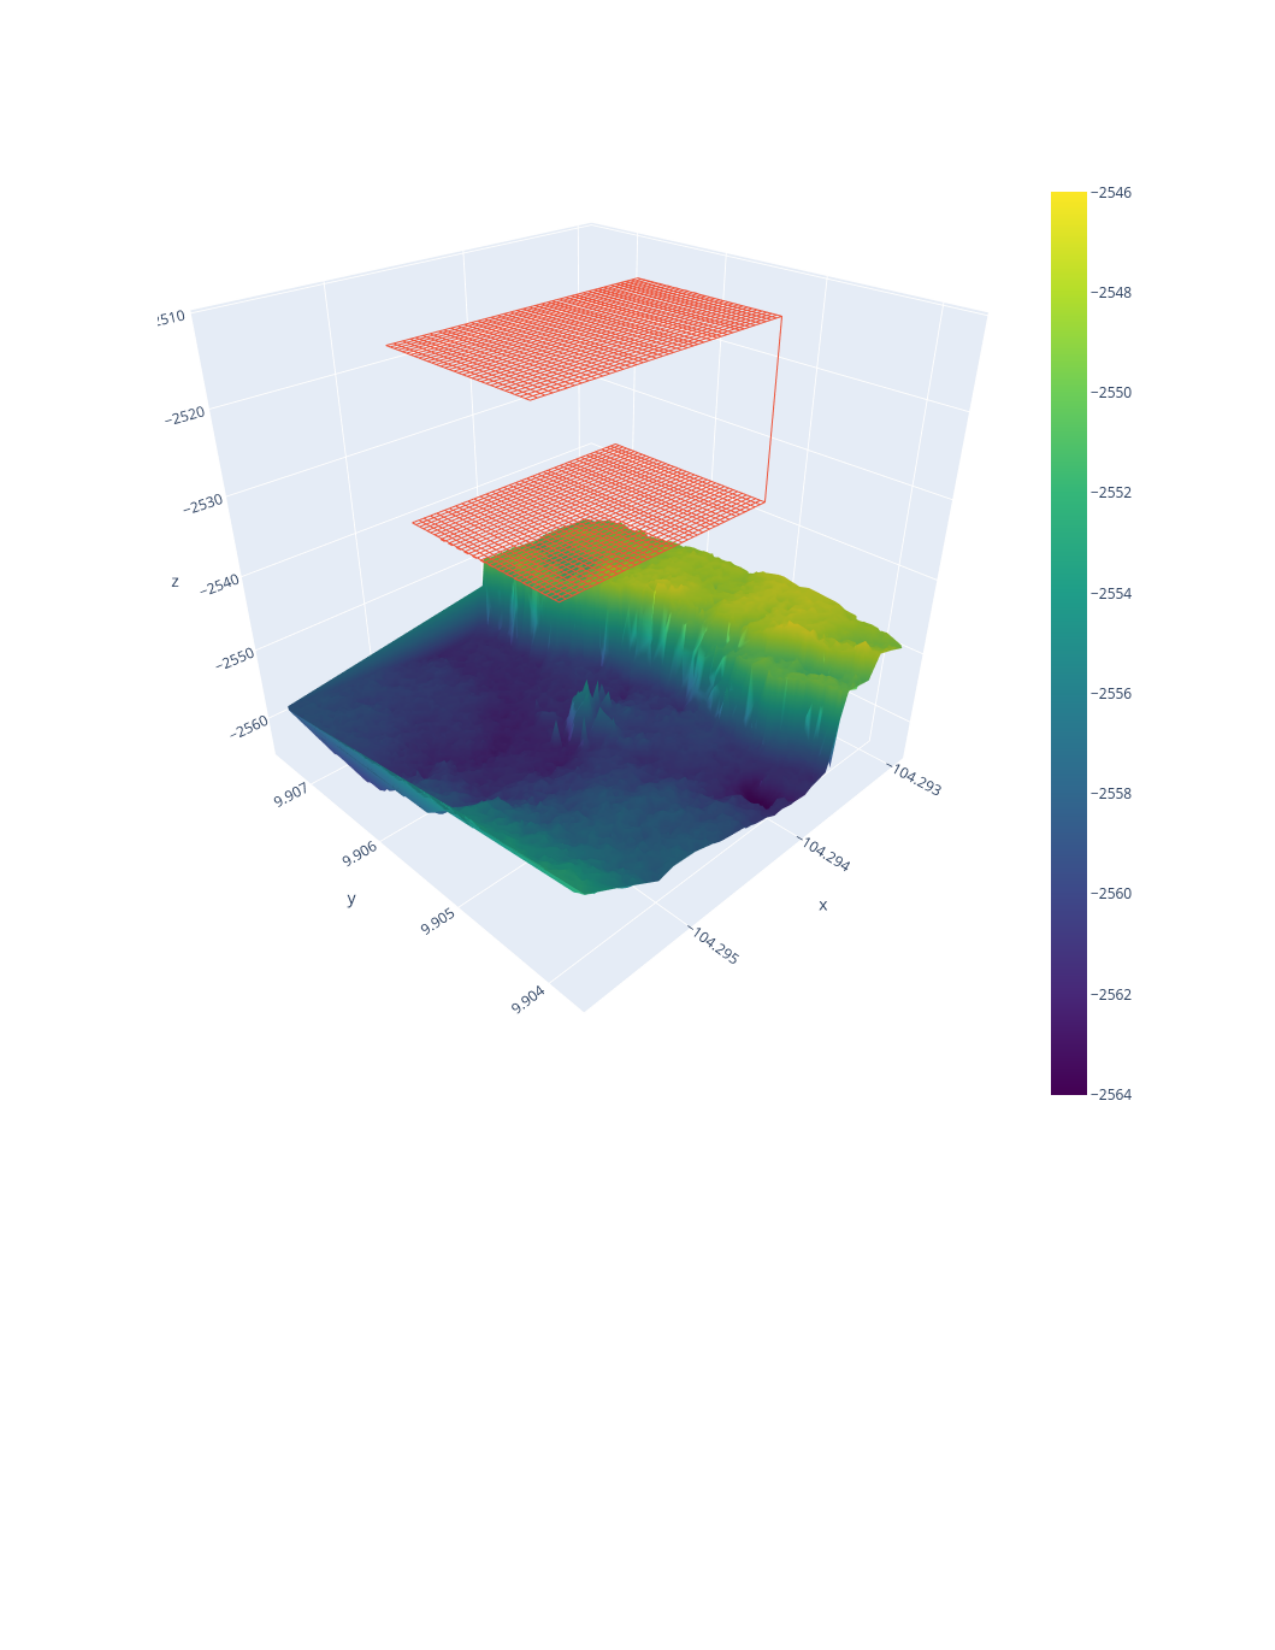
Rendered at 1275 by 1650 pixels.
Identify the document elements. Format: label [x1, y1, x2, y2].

picture [118, 175, 1157, 1112]
